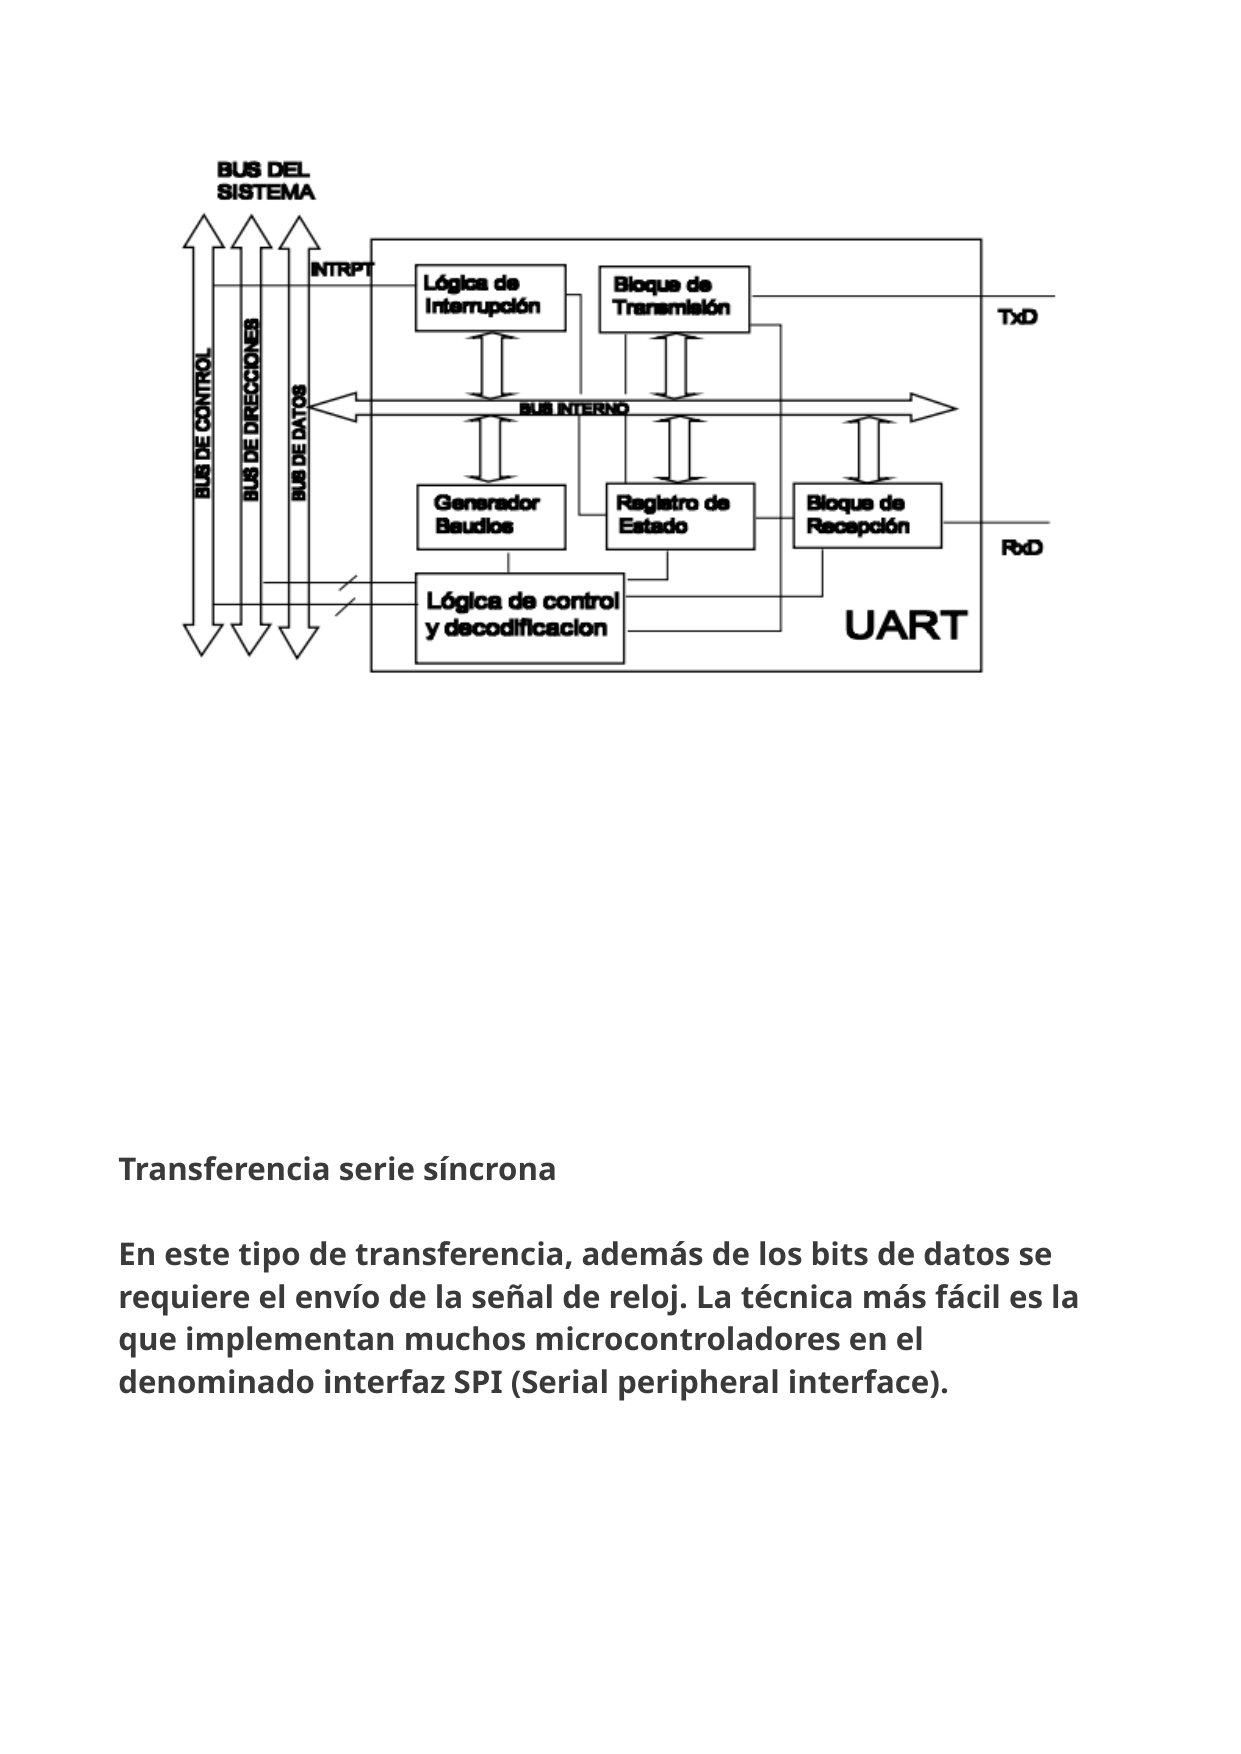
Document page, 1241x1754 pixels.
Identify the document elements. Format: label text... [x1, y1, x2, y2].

text Transferencia serie síncrona En este tipo de transferencia, además de los bits de datos se requiere el envío de la señal de reloj. La técnica más fácil es la que implementan muchos microcontroladores en el denominado interfaz SPI (Serial peripheral interface). [118, 1147, 1122, 1402]
picture [102, 129, 1082, 687]
